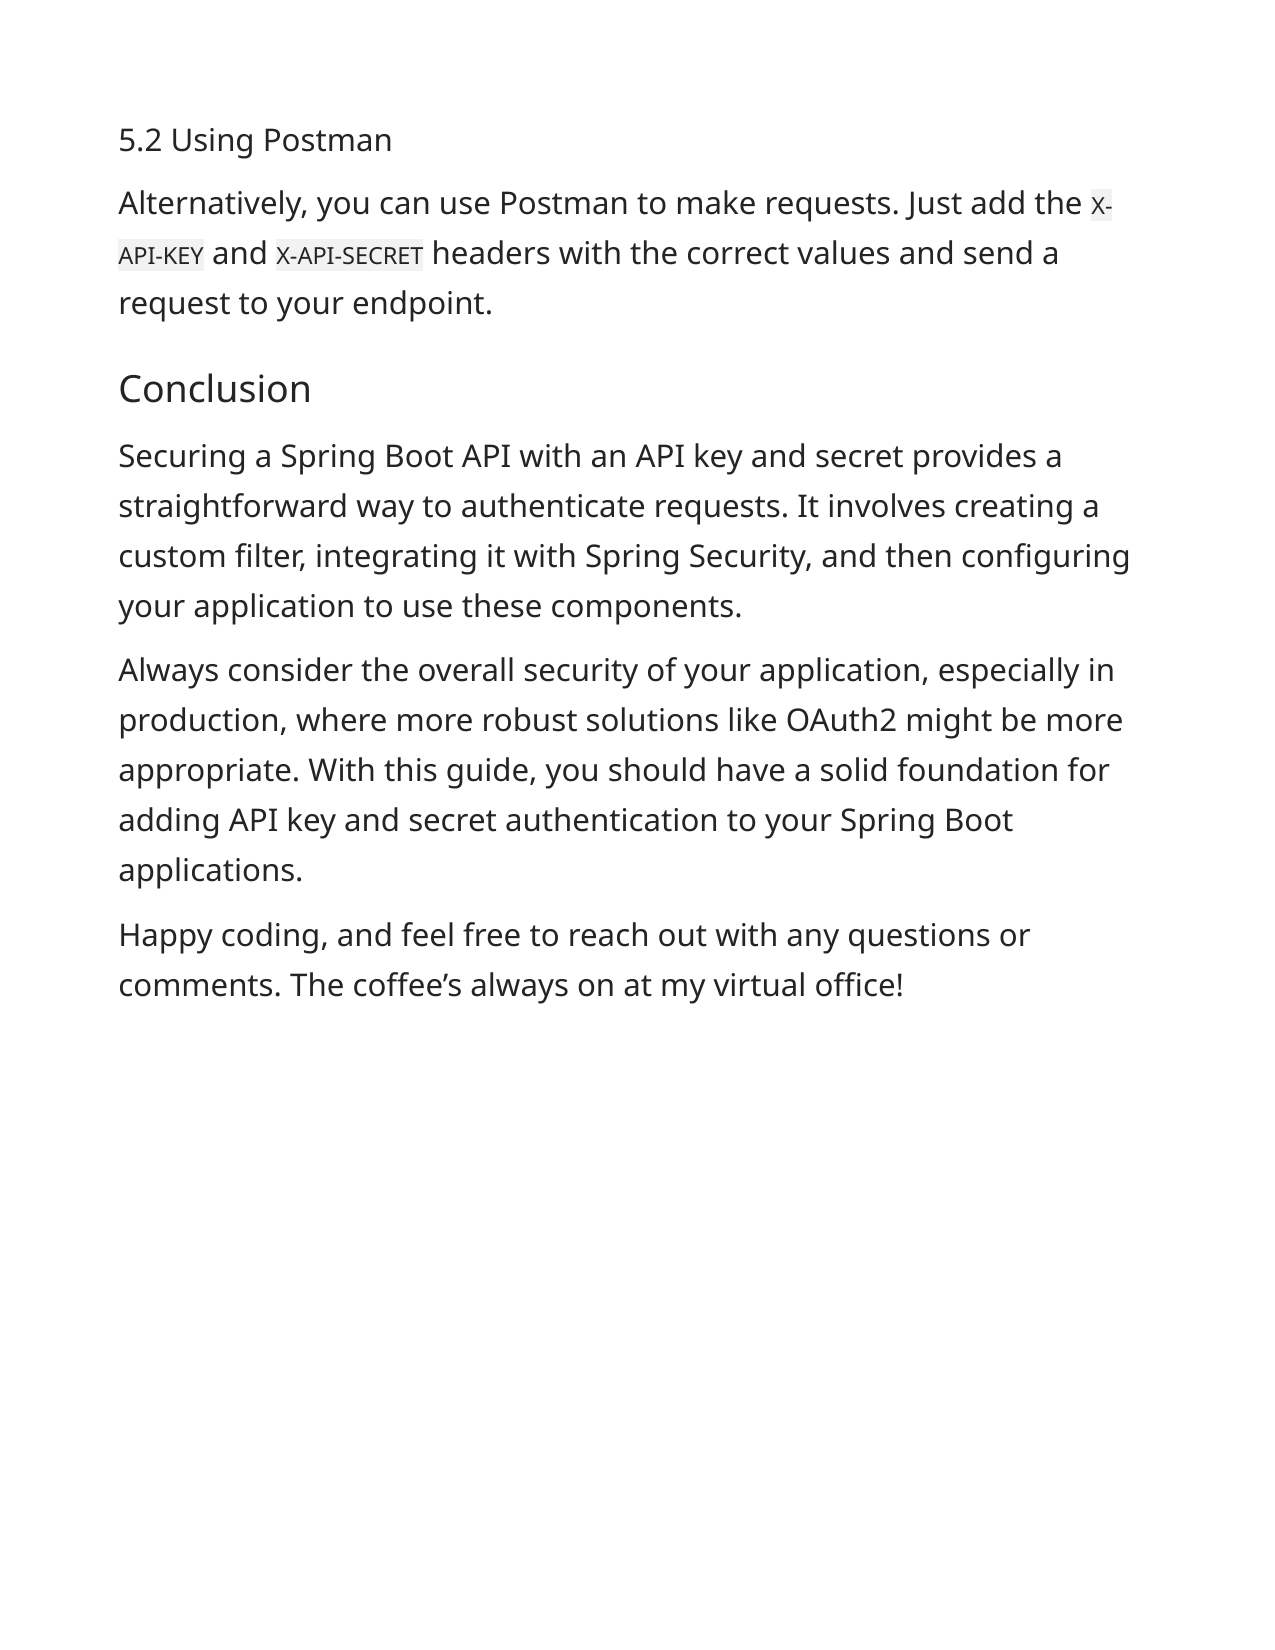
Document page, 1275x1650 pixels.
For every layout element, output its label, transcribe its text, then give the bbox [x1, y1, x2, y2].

text Happy coding, and feel free to reach out with any questions or comments. The coffee’s always on at my virtual office! [118, 906, 1157, 1006]
text Always consider the overall security of your application, especially in production, where more robust solutions like OAuth2 might be more appropriate. With this guide, you should have a solid foundation for adding API key and secret authentication to your Spring Boot applications. [118, 641, 1157, 891]
text Alternatively, you can use Postman to make requests. Just add the X-API-KEY and X-API-SECRET headers with the correct values and send a request to your endpoint. [118, 173, 1157, 323]
text Securing a Spring Boot API with an API key and secret provides a straightforward way to authenticate requests. It involves creating a custom filter, integrating it with Spring Security, and then configuring your application to use these components. [118, 426, 1157, 626]
subtitle Conclusion [118, 363, 1157, 414]
subtitle 5.2 Using Postman [118, 118, 1157, 161]
